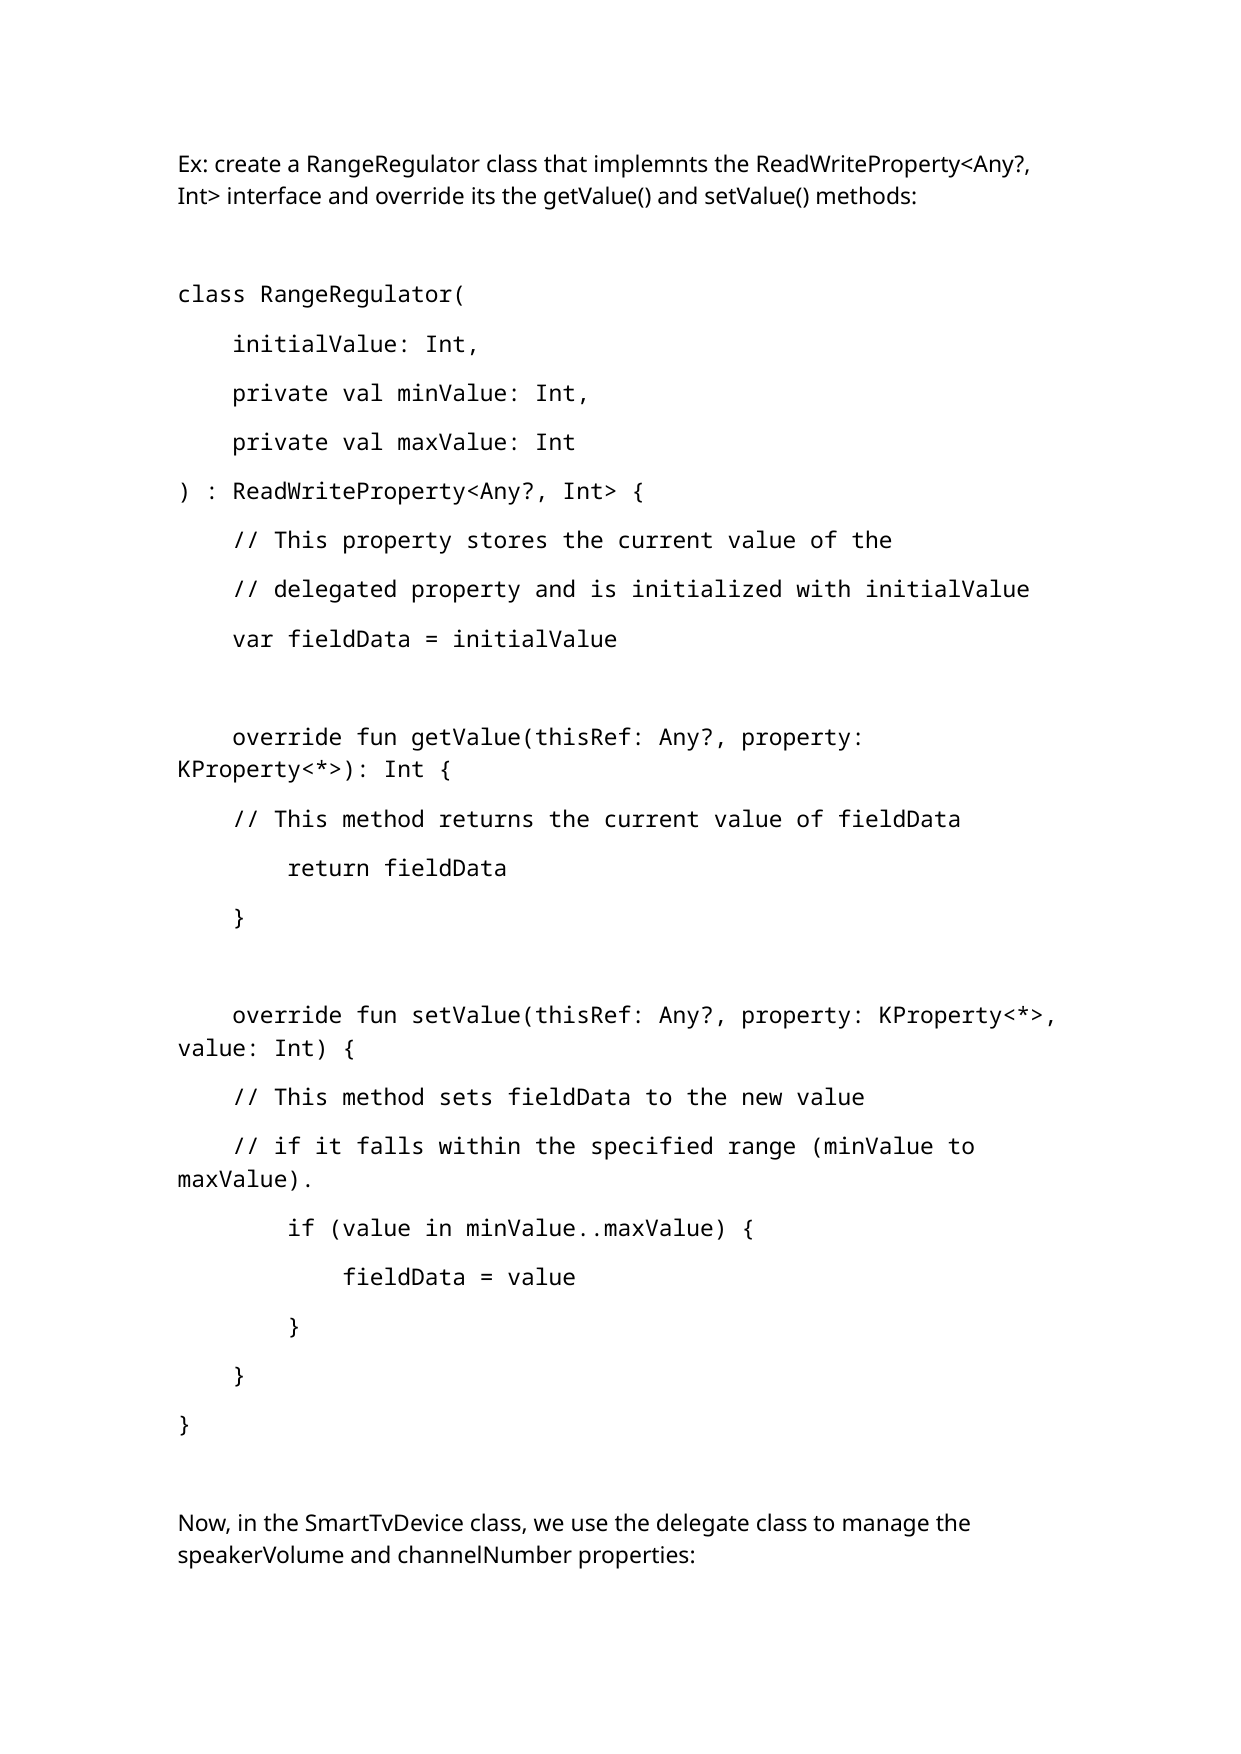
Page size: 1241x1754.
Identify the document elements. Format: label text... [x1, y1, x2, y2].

text initialValue: Int, [177, 328, 1063, 359]
text } [177, 1359, 1063, 1391]
text return fieldData [177, 852, 1063, 883]
text override fun setValue(thisRef: Any?, property: KProperty<*>, value: Int) { [177, 999, 1063, 1063]
text // delegated property and is initialized with initialValue [177, 573, 1063, 605]
text override fun getValue(thisRef: Any?, property: KProperty<*>): Int { [177, 721, 1063, 785]
text private val maxValue: Int [177, 426, 1063, 457]
text class RangeRegulator( [177, 278, 1063, 310]
text } [177, 1310, 1063, 1341]
text } [177, 901, 1063, 932]
text // This method sets fieldData to the new value [177, 1081, 1063, 1112]
text } [177, 1408, 1063, 1440]
text fieldData = value [177, 1261, 1063, 1292]
text if (value in minValue..maxValue) { [177, 1212, 1063, 1243]
text // This property stores the current value of the [177, 524, 1063, 556]
text var fieldData = initialValue [177, 623, 1063, 654]
text private val minValue: Int, [177, 377, 1063, 408]
text Ex: create a RangeRegulator class that implemnts the ReadWriteProperty<Any?, Int> interface and override its the getValue() and setValue() methods: [177, 148, 1063, 211]
text ) : ReadWriteProperty<Any?, Int> { [177, 475, 1063, 506]
text // if it falls within the specified range (minValue to maxValue). [177, 1130, 1063, 1194]
text Now, in the SmartTvDevice class, we use the delegate class to manage the speakerVolume and channelNumber properties: [177, 1507, 1063, 1571]
text // This method returns the current value of fieldData [177, 803, 1063, 834]
